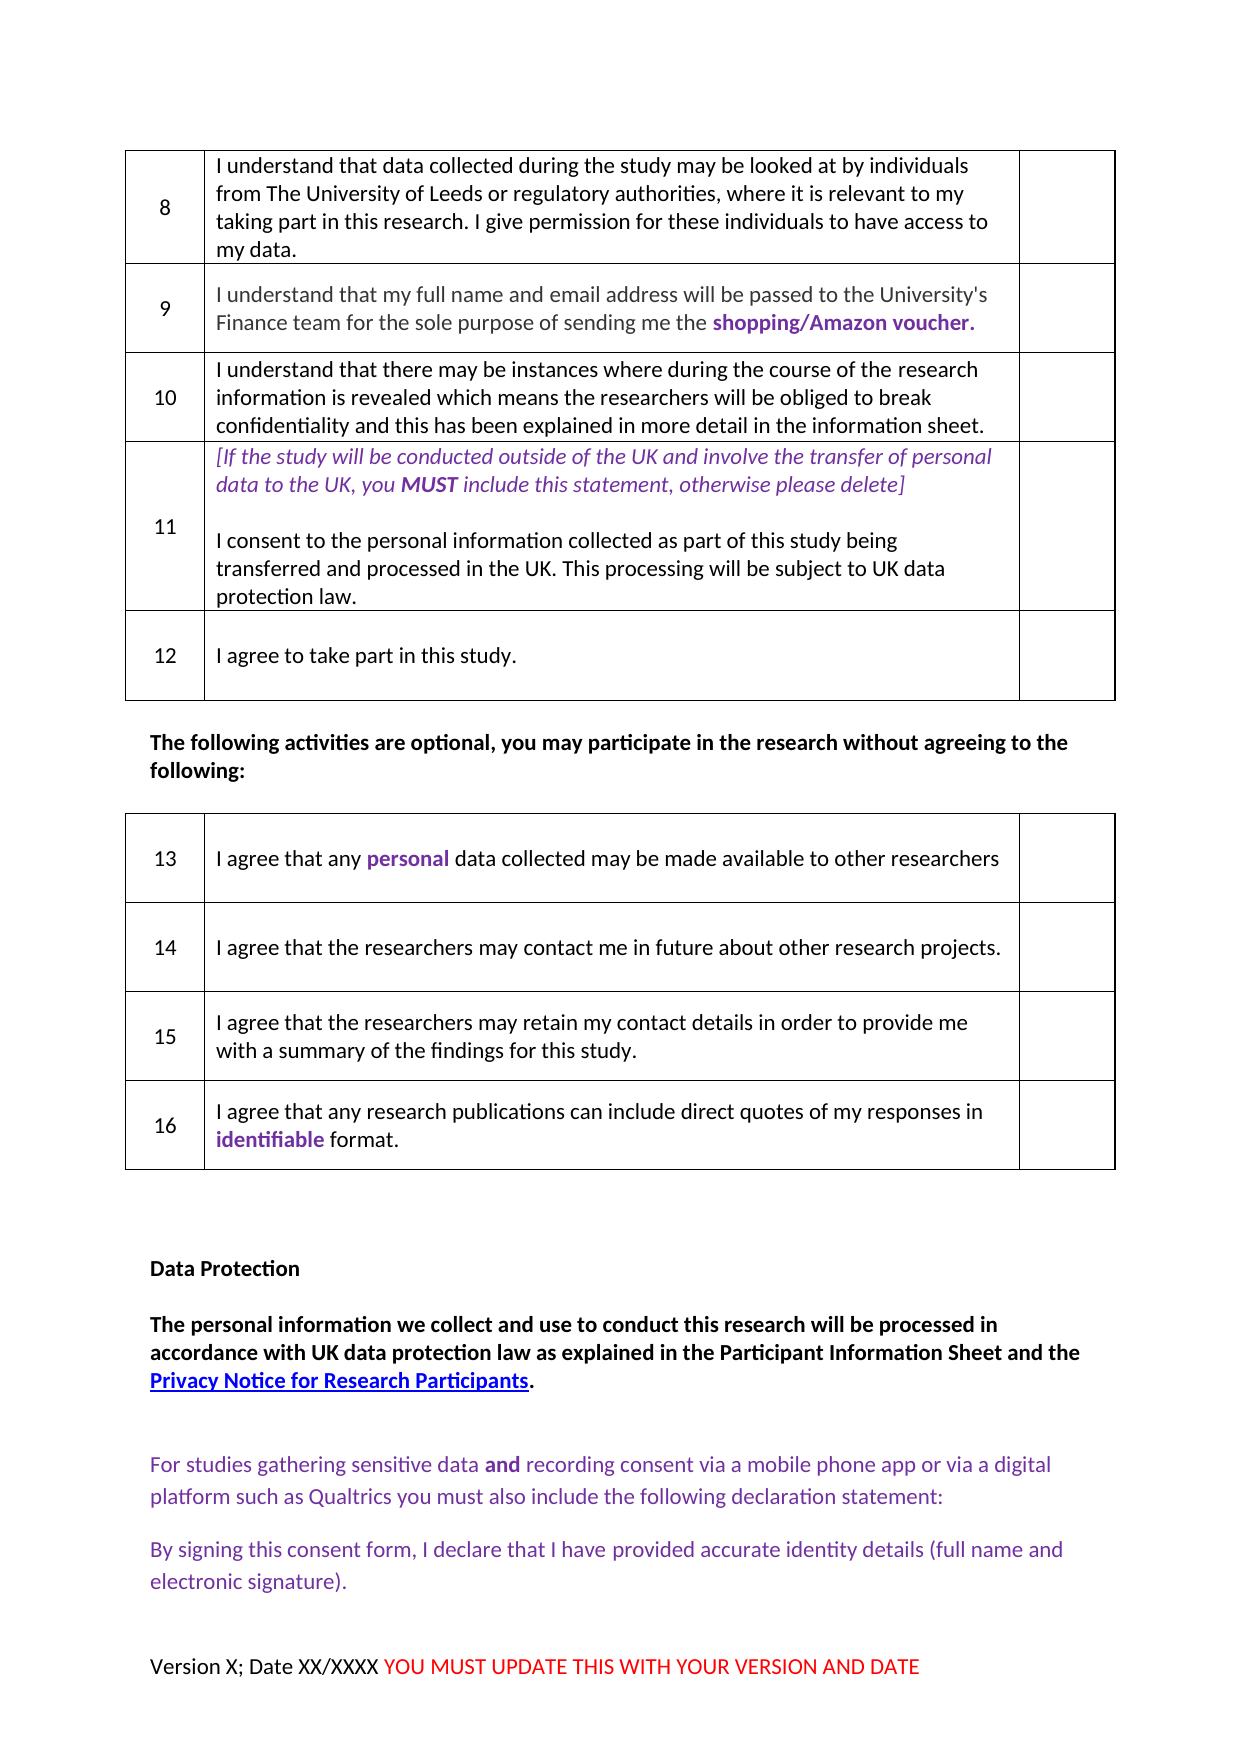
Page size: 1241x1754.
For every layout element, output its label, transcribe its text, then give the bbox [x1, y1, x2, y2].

table_cell 10 [126, 353, 204, 441]
table_cell 8 [126, 151, 204, 263]
text By signing this consent form, I declare that I have provided accurate identity details (full name and electronic signature). [150, 1535, 1090, 1596]
table_cell [1020, 992, 1114, 1080]
table_cell 15 [126, 992, 204, 1080]
table_cell 16 [126, 1081, 204, 1169]
text Data Protection [150, 1254, 1090, 1282]
table_cell [1020, 903, 1114, 991]
table_cell I understand that data collected during the study may be looked at by individuals from The University of Leeds or regulatory authorities, where it is relevant to my taking part in this research. I give permission for these individuals to have access to my data. [205, 151, 1019, 263]
text The personal information we collect and use to conduct this research will be processed in accordance with UK data protection law as explained in the Participant Information Sheet and the Privacy Notice for Research Participants. [150, 1310, 1090, 1394]
table_cell 12 [126, 611, 204, 699]
text For studies gathering sensitive data and recording consent via a mobile phone app or via a digital platform such as Qualtrics you must also include the following declaration statement: [150, 1450, 1090, 1510]
table_cell I understand that there may be instances where during the course of the research information is revealed which means the researchers will be obliged to break confidentiality and this has been explained in more detail in the information sheet. [205, 353, 1019, 441]
table_cell I understand that my full name and email address will be passed to the University's Finance team for the sole purpose of sending me the shopping/Amazon voucher. [205, 264, 1019, 352]
table_header 13 [126, 814, 204, 902]
table_cell I agree that any research publications can include direct quotes of my responses in identifiable format. [205, 1081, 1019, 1169]
table_cell [If the study will be conducted outside of the UK and involve the transfer of personal data to the UK, you MUST include this statement, otherwise please delete] I consent to the personal information collected as part of this study being transferred and processed in the UK. This processing will be subject to UK data protection law. [205, 442, 1019, 610]
table_cell [1020, 611, 1114, 699]
table_header [1020, 814, 1114, 902]
table_cell [1020, 353, 1114, 441]
table_cell [1020, 264, 1114, 352]
table_cell I agree to take part in this study. [205, 611, 1019, 699]
table_cell 9 [126, 264, 204, 352]
table_cell [1020, 442, 1114, 610]
table_cell I agree that the researchers may contact me in future about other research projects. [205, 903, 1019, 991]
table_cell [1020, 1081, 1114, 1169]
table_cell 11 [126, 442, 204, 610]
table_cell I agree that the researchers may retain my contact details in order to provide me with a summary of the findings for this study. [205, 992, 1019, 1080]
table_cell 14 [126, 903, 204, 991]
table_header I agree that any personal data collected may be made available to other researchers [205, 814, 1019, 902]
table_cell [1020, 151, 1114, 263]
text The following activities are optional, you may participate in the research without agreeing to the following: [150, 728, 1090, 784]
